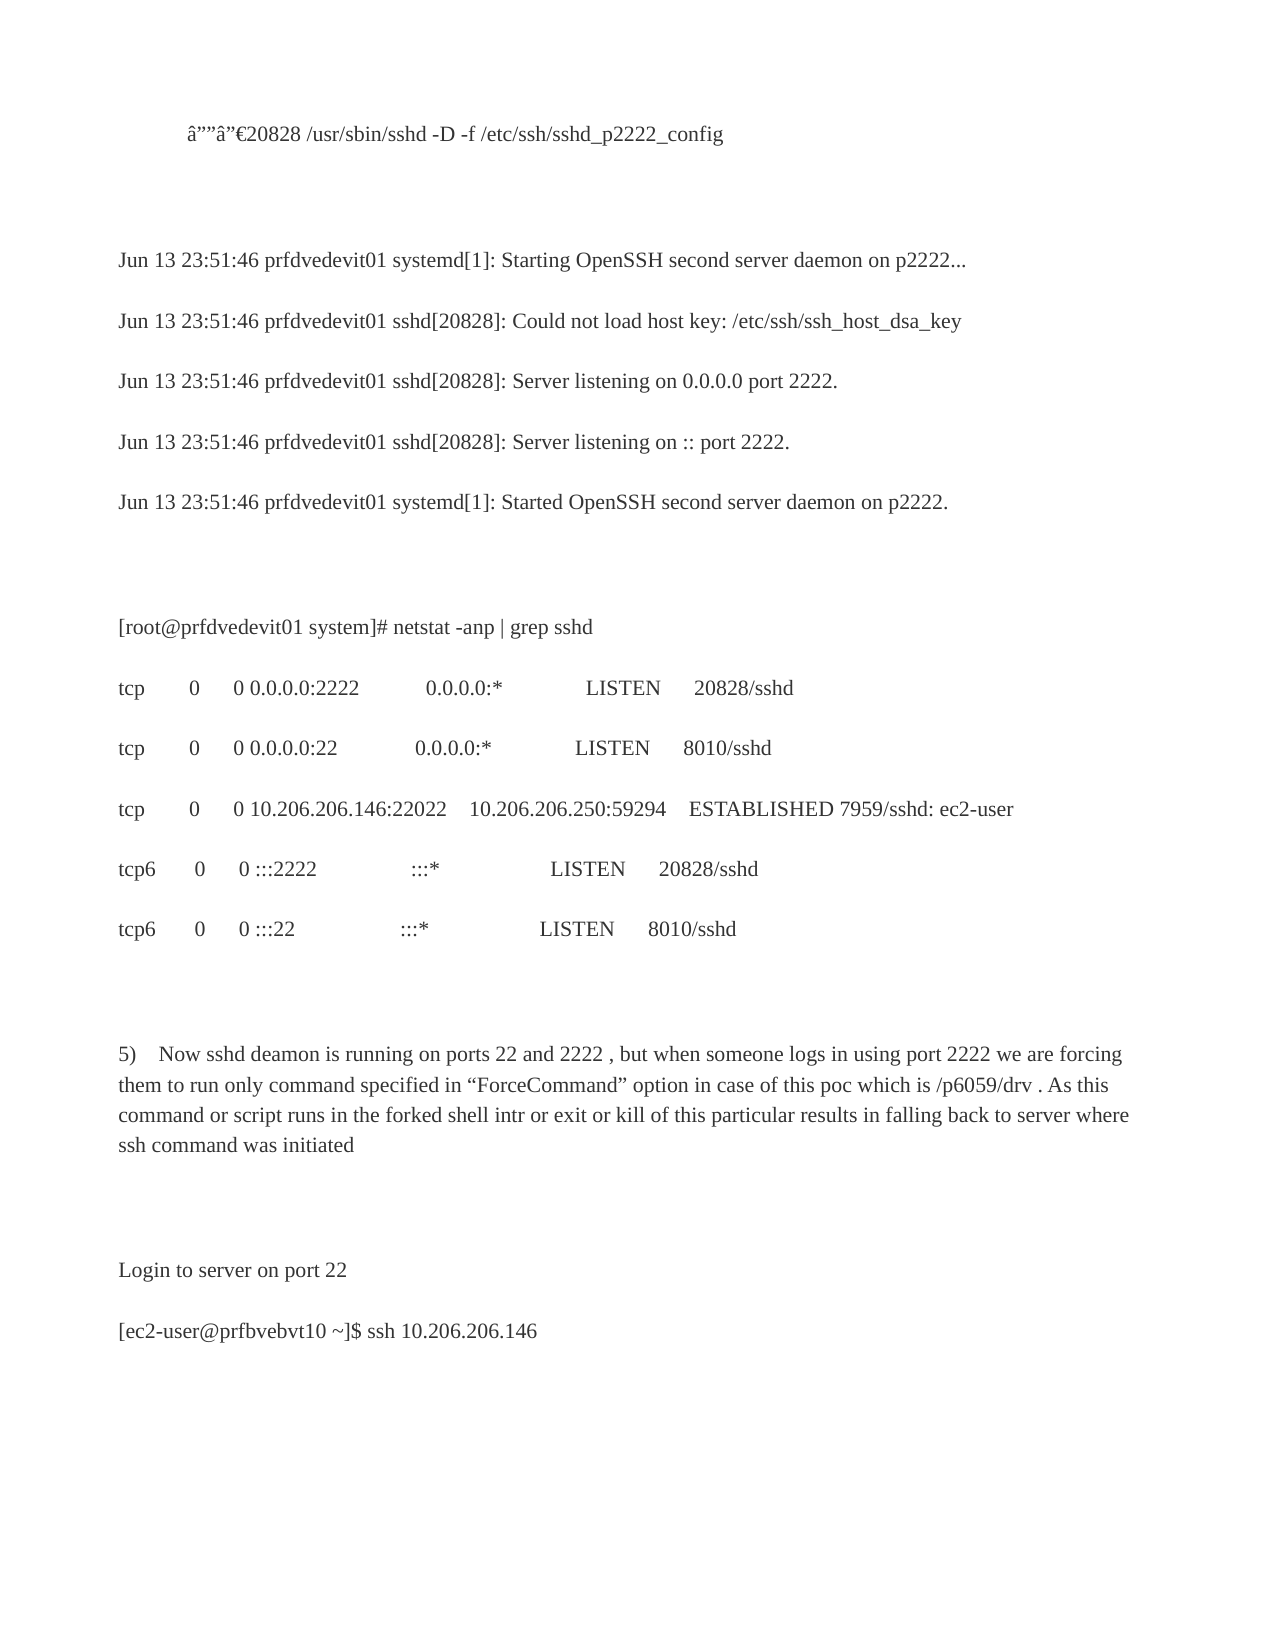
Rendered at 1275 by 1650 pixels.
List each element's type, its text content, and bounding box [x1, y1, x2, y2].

text Jun 13 23:51:46 prfdvedevit01 sshd[20828]: Server listening on :: port 2222. [118, 429, 1157, 454]
text tcp 0 0 10.206.206.146:22022 10.206.206.250:59294 ESTABLISHED 7959/sshd: ec2-user [118, 796, 1157, 821]
text tcp 0 0 0.0.0.0:22 0.0.0.0:* LISTEN 8010/sshd [118, 735, 1157, 760]
text 5) Now sshd deamon is running on ports 22 and 2222 , but when someone logs in using port 2222 we are forcing them to run only command specified in “ForceCommand” option in case of this poc which is /p6059/drv . As this command or script runs in the forked shell intr or exit or kill of this particular results in falling back to server where ssh command was initiated [118, 1041, 1157, 1157]
text Jun 13 23:51:46 prfdvedevit01 systemd[1]: Started OpenSSH second server daemon on p2222. [118, 489, 1157, 514]
text Login to server on port 22 [118, 1257, 1157, 1282]
text Jun 13 23:51:46 prfdvedevit01 sshd[20828]: Could not load host key: /etc/ssh/ssh_host_dsa_key [118, 308, 1157, 333]
text [root@prfdvedevit01 system]# netstat -anp | grep sshd [118, 614, 1157, 639]
text â””â”€20828 /usr/sbin/sshd -D -f /etc/ssh/sshd_p2222_config [118, 118, 1157, 147]
text tcp6 0 0 :::2222 :::* LISTEN 20828/sshd [118, 856, 1157, 881]
text tcp6 0 0 :::22 :::* LISTEN 8010/sshd [118, 916, 1157, 942]
text [ec2-user@prfbvebvt10 ~]$ ssh 10.206.206.146 [118, 1318, 1157, 1343]
text Jun 13 23:51:46 prfdvedevit01 systemd[1]: Starting OpenSSH second server daemon on p2222... [118, 247, 1157, 273]
text Jun 13 23:51:46 prfdvedevit01 sshd[20828]: Server listening on 0.0.0.0 port 2222. [118, 368, 1157, 393]
text tcp 0 0 0.0.0.0:2222 0.0.0.0:* LISTEN 20828/sshd [118, 675, 1157, 700]
